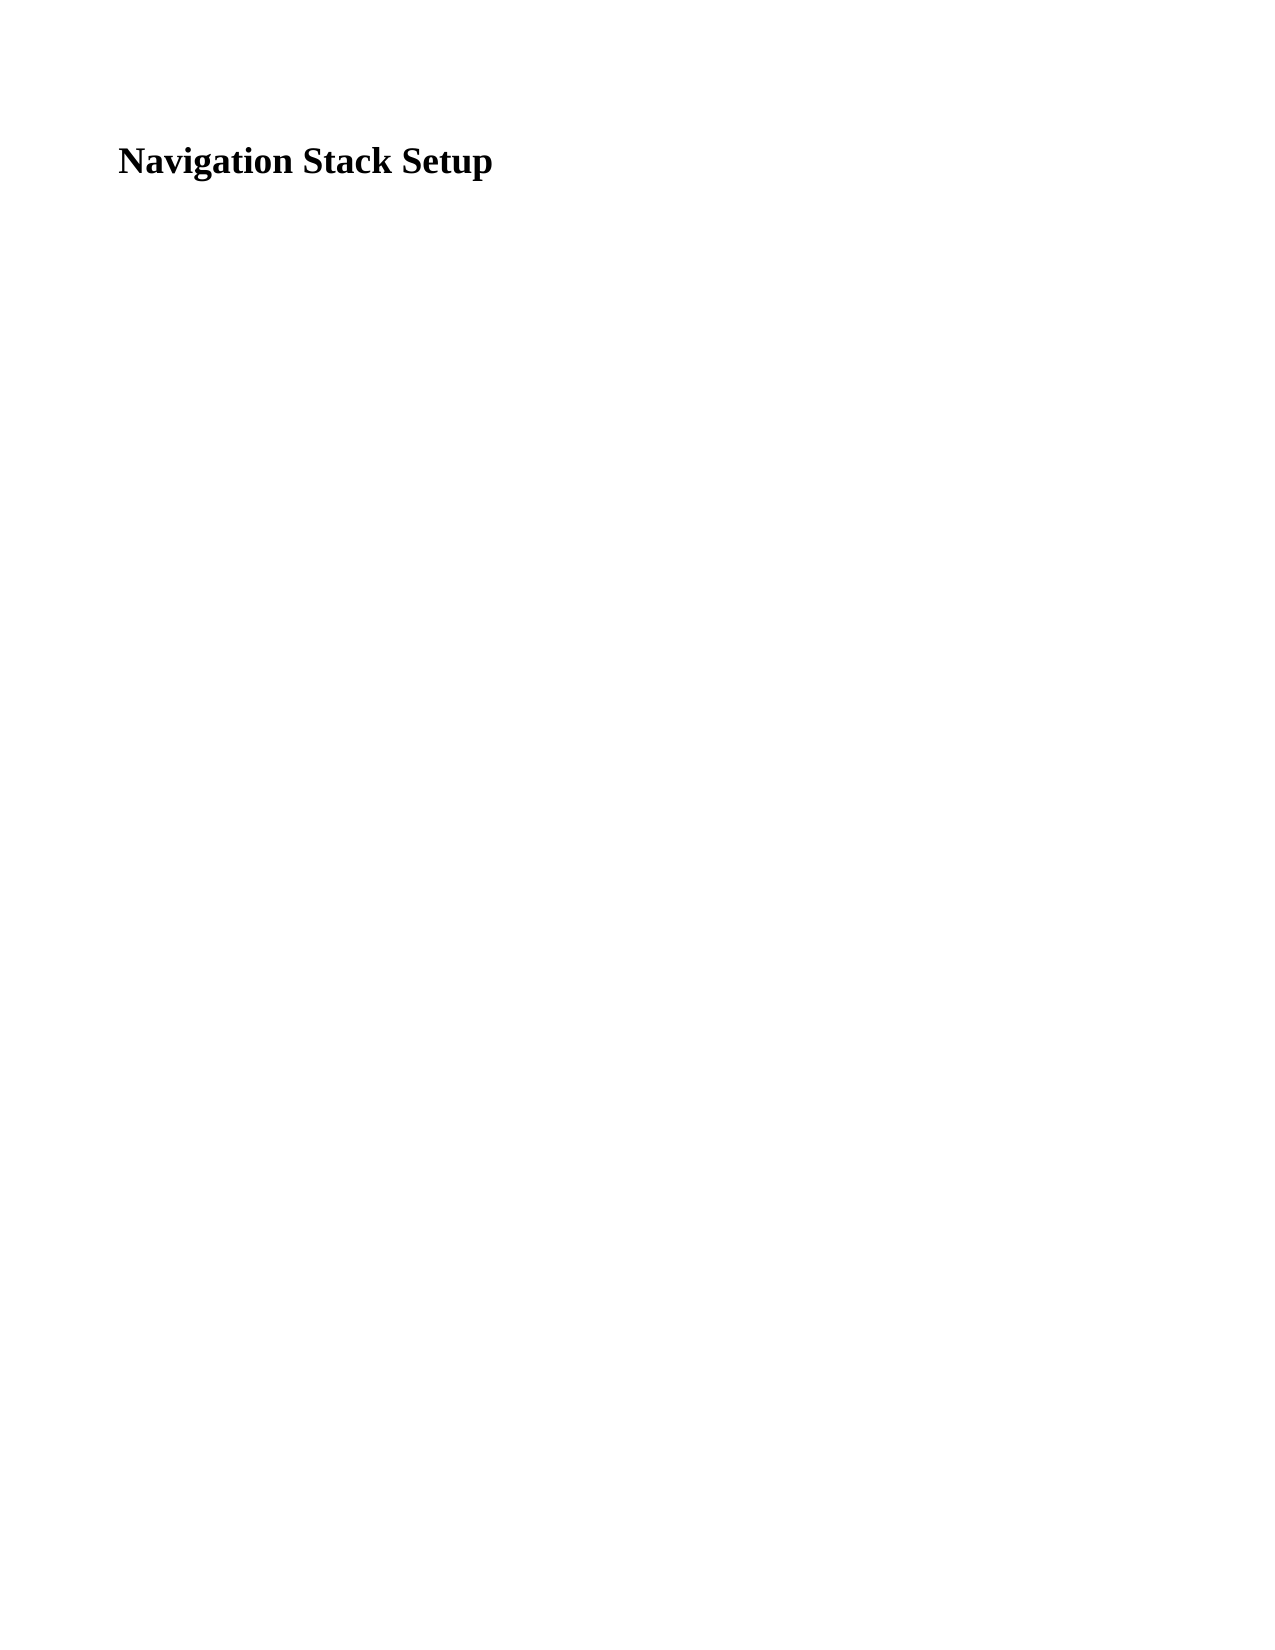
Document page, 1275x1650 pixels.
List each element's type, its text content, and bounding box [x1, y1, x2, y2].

subtitle Navigation Stack Setup [118, 139, 1157, 182]
